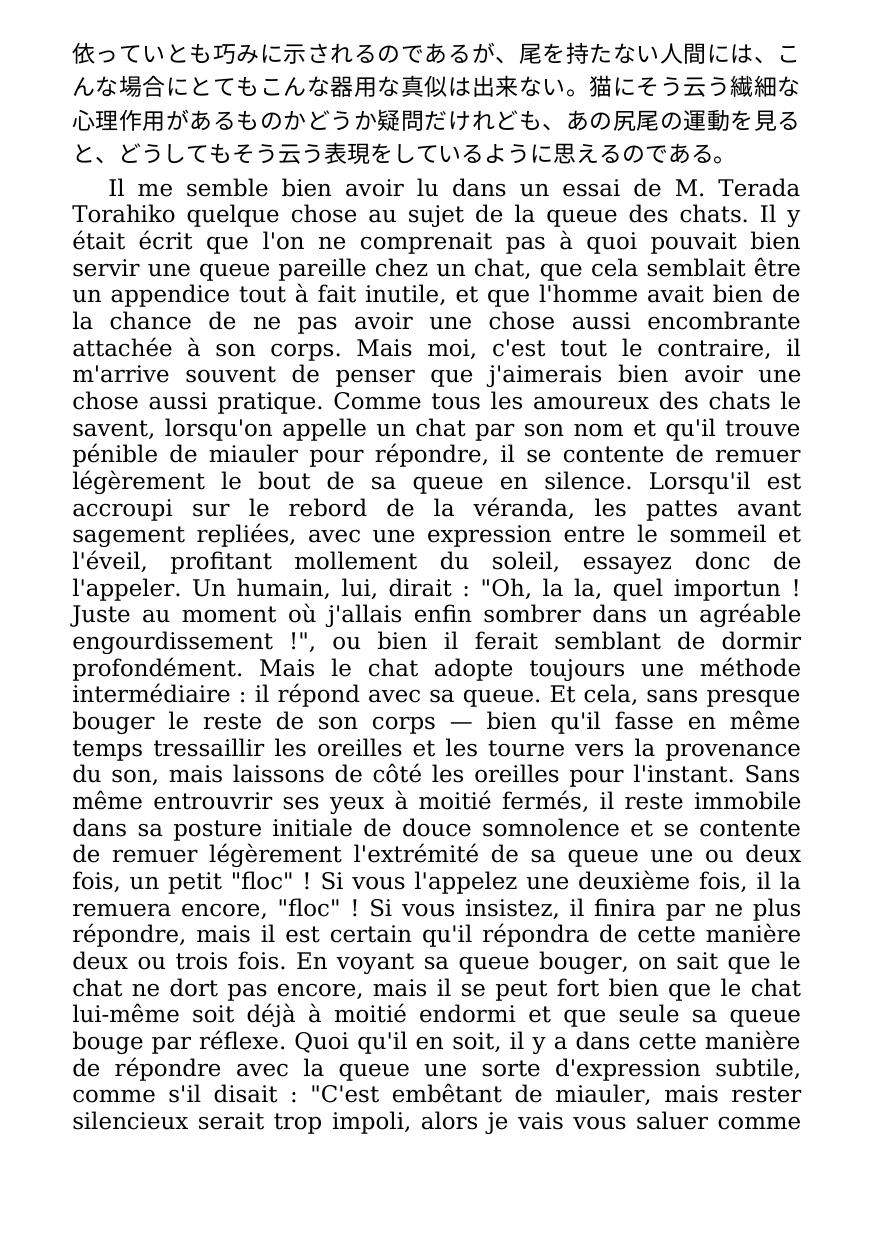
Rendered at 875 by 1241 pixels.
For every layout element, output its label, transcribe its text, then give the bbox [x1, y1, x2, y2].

text 依っていとも巧みに示されるのであるが、尾を持たない人間には、こんな場合にとてもこんな器用な真似は出来ない。猫にそう云う繊細な心理作用があるものかどうか疑問だけれども、あの尻尾の運動を見ると、どうしてもそう云う表現をしているように思えるのである。 [72, 36, 802, 169]
text Il me semble bien avoir lu dans un essai de M. Terada Torahiko quelque chose au sujet de la queue des chats. Il y était écrit que l'on ne comprenait pas à quoi pouvait bien servir une queue pareille chez un chat, que cela semblait être un appendice tout à fait inutile, et que l'homme avait bien de la chance de ne pas avoir une chose aussi encombrante attachée à son corps. Mais moi, c'est tout le contraire, il m'arrive souvent de penser que j'aimerais bien avoir une chose aussi pratique. Comme tous les amoureux des chats le savent, lorsqu'on appelle un chat par son nom et qu'il trouve pénible de miauler pour répondre, il se contente de remuer légèrement le bout de sa queue en silence. Lorsqu'il est accroupi sur le rebord de la véranda, les pattes avant sagement repliées, avec une expression entre le sommeil et l'éveil, profitant mollement du soleil, essayez donc de l'appeler. Un humain, lui, dirait : "Oh, la la, quel importun ! Juste au moment où j'allais enfin sombrer dans un agréable engourdissement !", ou bien il ferait semblant de dormir profondément. Mais le chat adopte toujours une méthode intermédiaire : il répond avec sa queue. Et cela, sans presque bouger le reste de son corps — bien qu'il fasse en même temps tressaillir les oreilles et les tourne vers la provenance du son, mais laissons de côté les oreilles pour l'instant. Sans même entrouvrir ses yeux à moitié fermés, il reste immobile dans sa posture initiale de douce somnolence et se contente de remuer légèrement l'extrémité de sa queue une ou deux fois, un petit "floc" ! Si vous l'appelez une deuxième fois, il la remuera encore, "floc" ! Si vous insistez, il finira par ne plus répondre, mais il est certain qu'il répondra de cette manière deux ou trois fois. En voyant sa queue bouger, on sait que le chat ne dort pas encore, mais il se peut fort bien que le chat lui-même soit déjà à moitié endormi et que seule sa queue bouge par réflexe. Quoi qu'il en soit, il y a dans cette manière de répondre avec la queue une sorte d'expression subtile, comme s'il disait : "C'est embêtant de miauler, mais rester silencieux serait trop impoli, alors je vais vous saluer comme [72, 175, 802, 1135]
